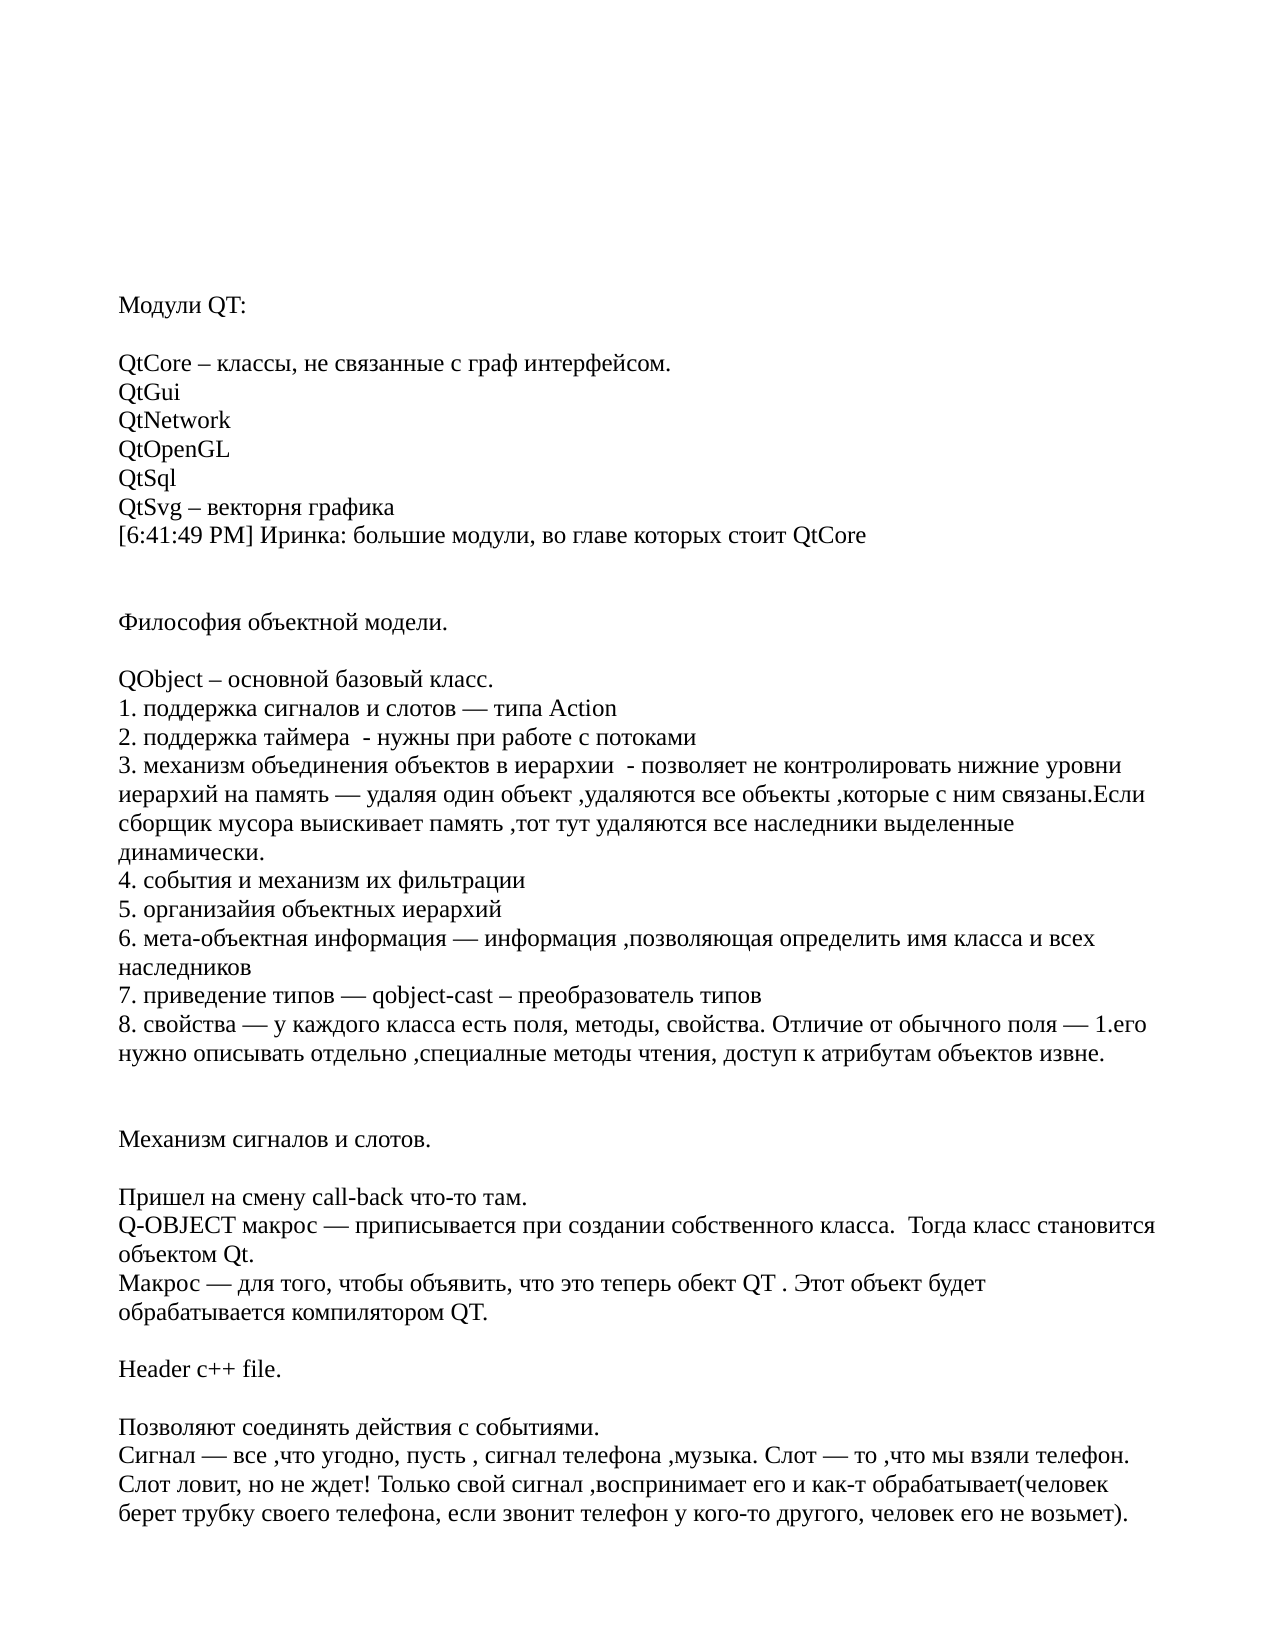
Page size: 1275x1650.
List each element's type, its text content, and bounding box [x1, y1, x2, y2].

text Механизм сигналов и слотов. [118, 1124, 1157, 1153]
text 5. организайия объектных иерархий [118, 894, 1157, 923]
text Модули QT: [118, 291, 1157, 319]
text Header c++ file. [118, 1354, 1157, 1383]
text QtCore – классы, не связанные с граф интерфейсом. [118, 348, 1157, 377]
text Сигнал — все ,что угодно, пусть , сигнал телефона ,музыка. Слот — то ,что мы взяли телефон. Слот ловит, но не ждет! Только свой сигнал ,воспринимает его и как-т обрабатывает(человек берет трубку своего телефона, если звонит телефон у кого-то другого, человек его не возьмет). [118, 1441, 1157, 1527]
text 4. события и механизм их фильтрации [118, 866, 1157, 894]
text Q-OBJECT макрос — приписывается при создании собственного класса. Тогда класс становится объектом Qt. [118, 1211, 1157, 1268]
text QtNetwork [118, 406, 1157, 434]
text [6:41:49 PM] Иринка: большие модули, во главе которых стоит QtCore [118, 521, 1157, 549]
text QtSvg – векторня графика [118, 492, 1157, 521]
text 1. поддержка сигналов и слотов — типа Action [118, 693, 1157, 722]
text Макрос — для того, чтобы объявить, что это теперь обект QT . Этот объект будет обрабатывается компилятором QT. [118, 1268, 1157, 1326]
text QtGui [118, 377, 1157, 406]
text 8. свойства — у каждого класса есть поля, методы, свойства. Отличие от обычного поля — 1.его нужно описывать отдельно ,специалные методы чтения, доступ к атрибутам объектов извне. [118, 1009, 1157, 1067]
text 2. поддержка таймера - нужны при работе с потоками [118, 722, 1157, 751]
text Пришел на смену call-back что-то там. [118, 1182, 1157, 1211]
text QtOpenGL [118, 434, 1157, 463]
text Философия объектной модели. [118, 607, 1157, 636]
text Позволяют соединять действия с событиями. [118, 1412, 1157, 1441]
text 6. мета-объектная информация — информация ,позволяющая определить имя класса и всех наследников [118, 923, 1157, 981]
text QObject – основной базовый класс. [118, 664, 1157, 693]
text 3. механизм объединения объектов в иерархии - позволяет не контролировать нижние уровни иерархий на память — удаляя один объект ,удаляются все объекты ,которые с ним связаны.Если сборщик мусора выискивает память ,тот тут удаляются все наследники выделенные динамически. [118, 751, 1157, 866]
text 7. приведение типов — qobject-cast – преобразователь типов [118, 981, 1157, 1009]
text QtSql [118, 463, 1157, 492]
